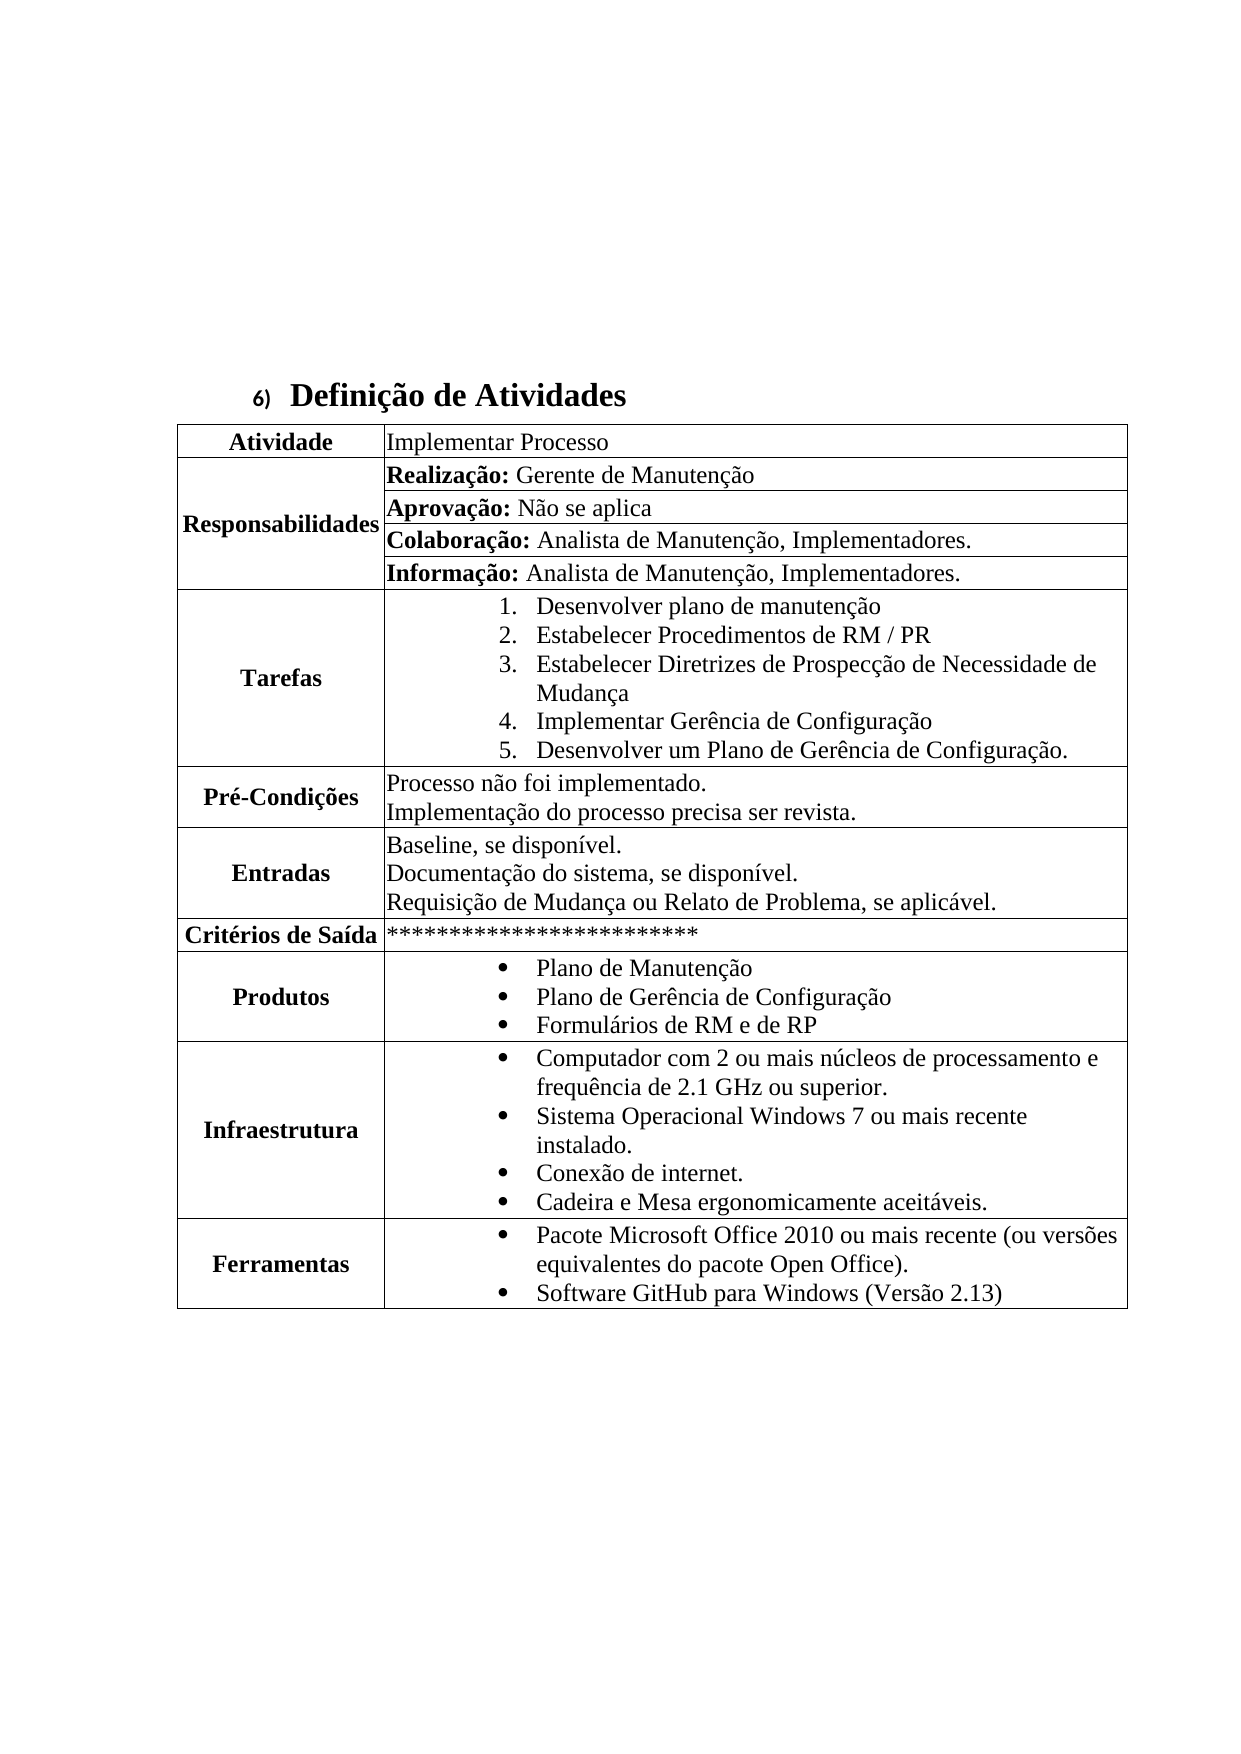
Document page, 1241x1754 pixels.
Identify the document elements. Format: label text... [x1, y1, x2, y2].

table_cell Produtos [178, 952, 384, 1041]
table_cell Responsabilidades [178, 458, 384, 589]
table_cell Tarefas [178, 590, 384, 766]
table_cell Pacote Microsoft Office 2010 ou mais recente (ou versões equivalentes do pacote Open Office). Software GitHub para Windows (Versão 2.13) [385, 1219, 1127, 1308]
table_cell Colaboração: Analista de Manutenção, Implementadores. [385, 524, 1127, 556]
list Definição de Atividades [252, 376, 1122, 414]
table_cell Critérios de Saída [178, 919, 384, 951]
table_cell Baseline, se disponível. Documentação do sistema, se disponível. Requisição de Mudança ou Relato de Problema, se aplicável. [385, 828, 1127, 918]
table_cell Desenvolver plano de manutenção Estabelecer Procedimentos de RM / PR Estabelecer Diretrizes de Prospecção de Necessidade de Mudança Implementar Gerência de Configuração Desenvolver um Plano de Gerência de Configuração. [385, 590, 1127, 766]
table_cell Infraestrutura [178, 1042, 384, 1218]
table_cell Realização: Gerente de Manutenção [385, 458, 1127, 490]
table_cell Aprovação: Não se aplica [385, 491, 1127, 523]
table_header Atividade [178, 425, 384, 457]
table_cell Entradas [178, 828, 384, 918]
table_cell Plano de Manutenção Plano de Gerência de Configuração Formulários de RM e de RP [385, 952, 1127, 1041]
table_cell ************************* [385, 919, 1127, 951]
table_cell Informação: Analista de Manutenção, Implementadores. [385, 557, 1127, 589]
table_cell Pré-Condições [178, 767, 384, 827]
table_cell Processo não foi implementado. Implementação do processo precisa ser revista. [385, 767, 1127, 827]
table_cell Computador com 2 ou mais núcleos de processamento e frequência de 2.1 GHz ou superior. Sistema Operacional Windows 7 ou mais recente instalado. Conexão de internet. Cadeira e Mesa ergonomicamente aceitáveis. [385, 1042, 1127, 1218]
table_header Implementar Processo [385, 425, 1127, 457]
table_cell Ferramentas [178, 1219, 384, 1308]
